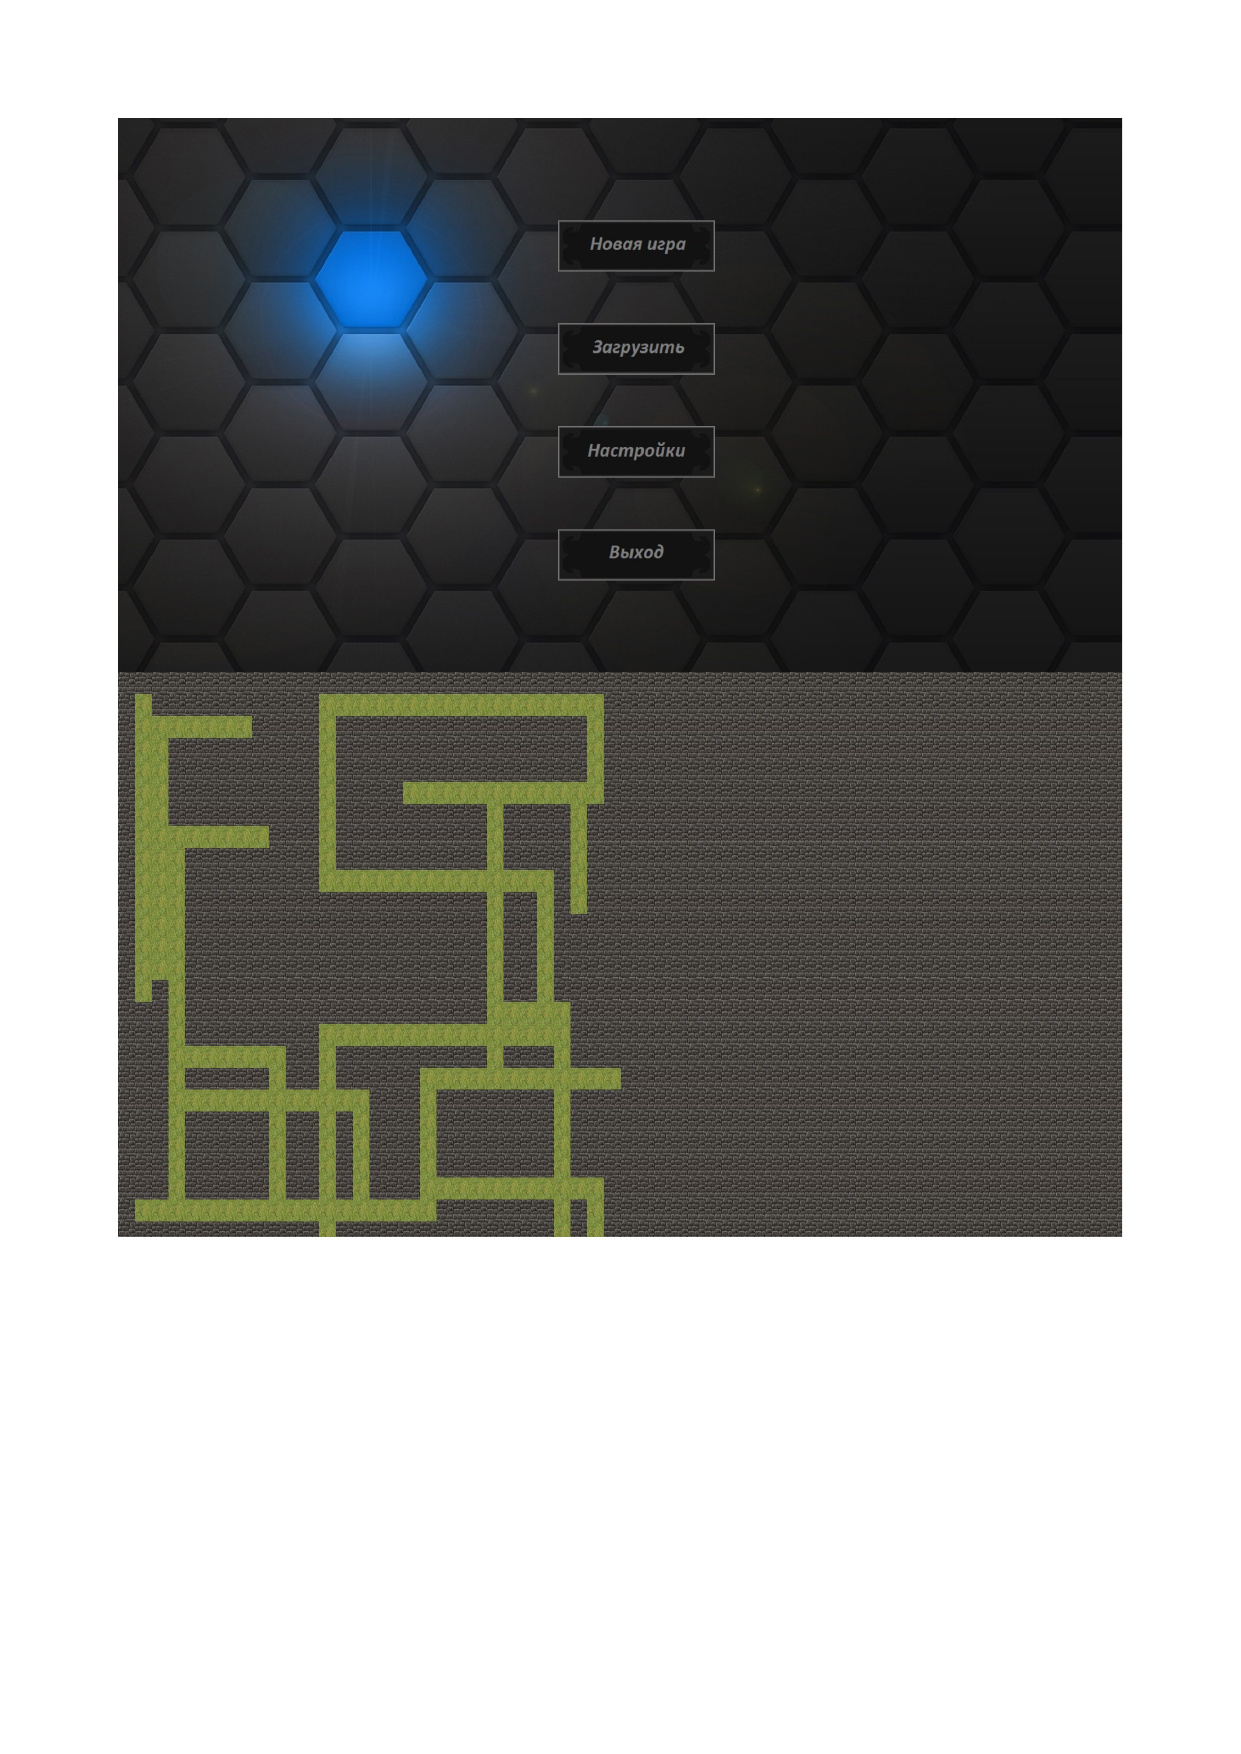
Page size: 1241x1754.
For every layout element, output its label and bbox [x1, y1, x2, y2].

picture [118, 118, 1123, 1237]
